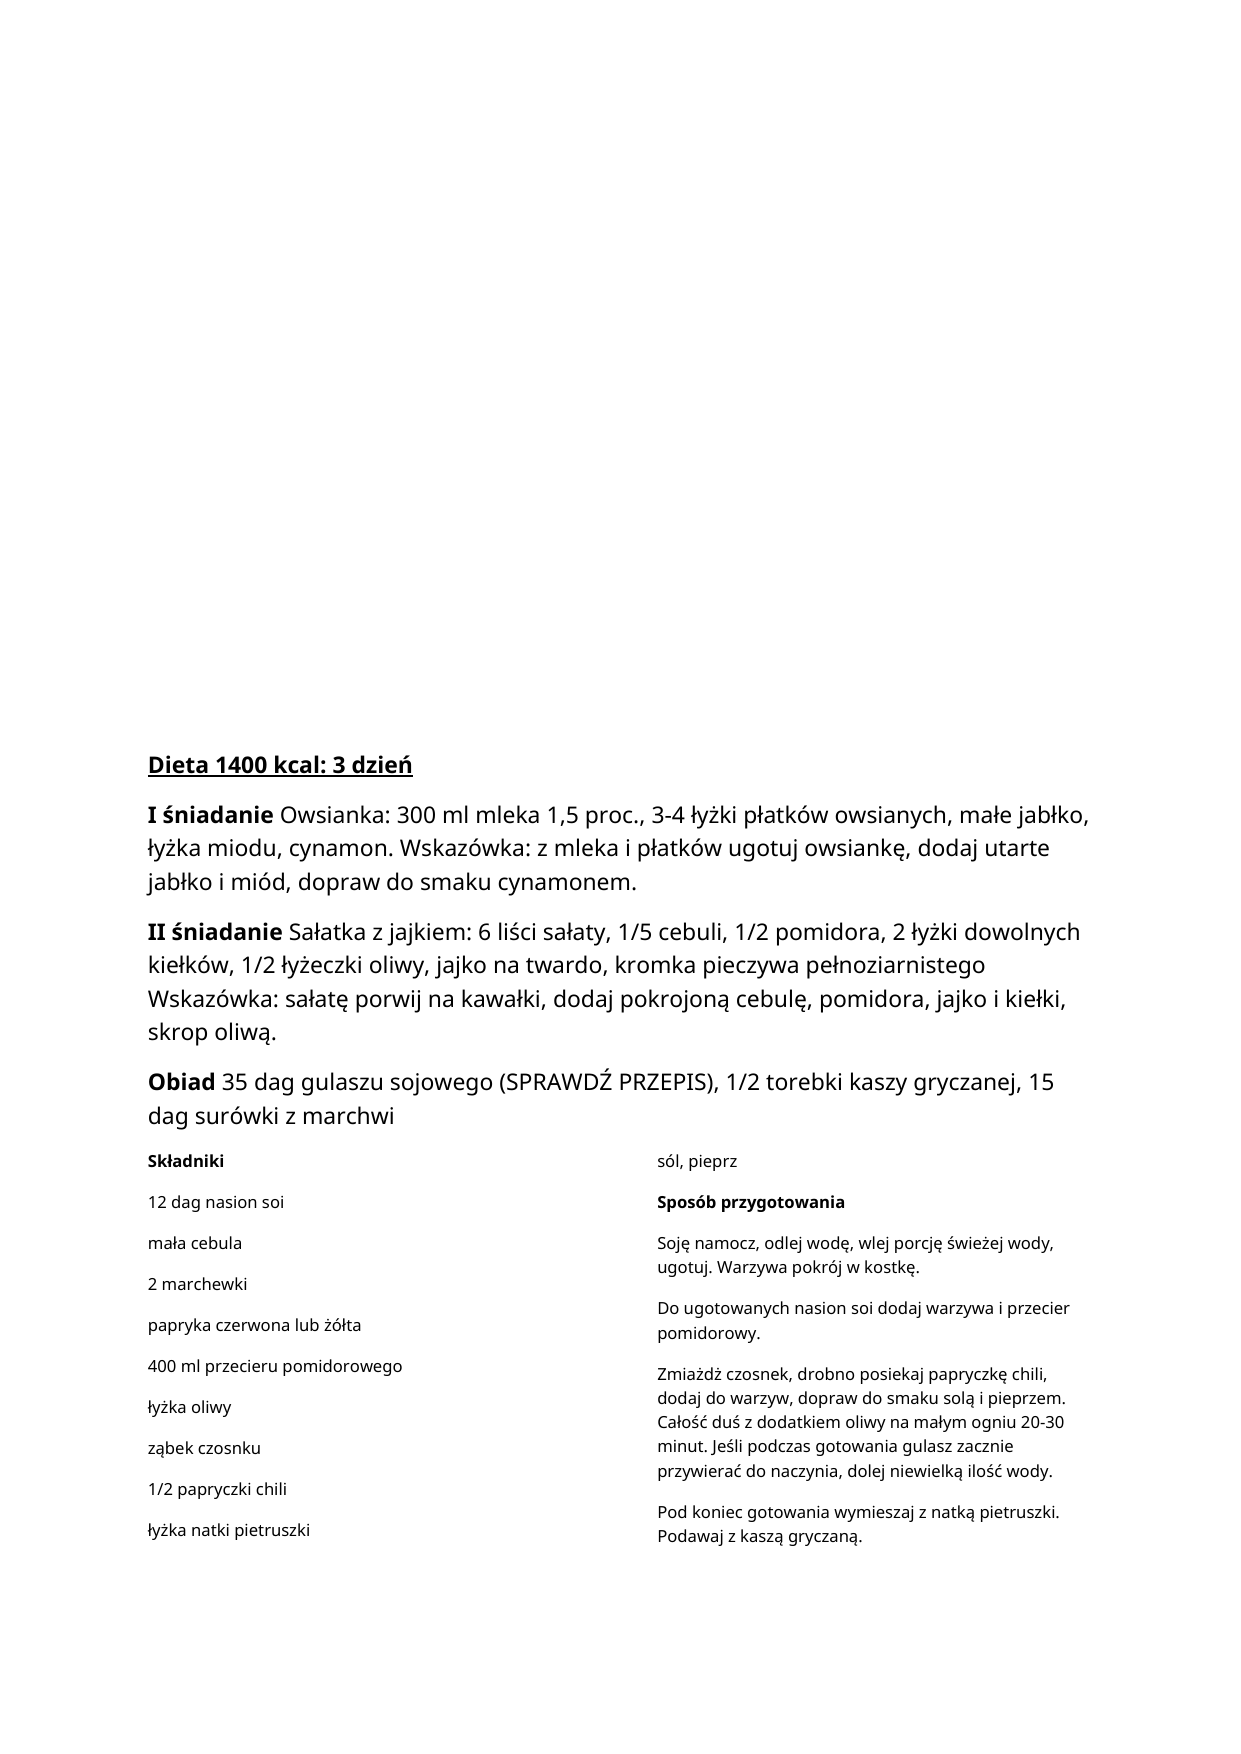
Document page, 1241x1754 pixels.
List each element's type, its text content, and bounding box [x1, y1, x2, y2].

text papryka czerwona lub żółta [148, 1314, 583, 1336]
text łyżka natki pietruszki [148, 1518, 583, 1541]
text Do ugotowanych nasion soi dodaj warzywa i przecier pomidorowy. [657, 1297, 1093, 1344]
text Obiad 35 dag gulaszu sojowego (SPRAWDŹ PRZEPIS), 1/2 torebki kaszy gryczanej, 15 dag surówki z marchwi [148, 1066, 1093, 1131]
text 2 marchewki [148, 1273, 583, 1295]
text Sposób przygotowania [657, 1191, 1093, 1213]
text Pod koniec gotowania wymieszaj z natką pietruszki. Podawaj z kaszą gryczaną. [657, 1500, 1093, 1547]
text 1/2 papryczki chili [148, 1477, 583, 1500]
text Soję namocz, odlej wodę, wlej porcję świeżej wody, ugotuj. Warzywa pokrój w kostkę. [657, 1232, 1093, 1279]
text I śniadanie Owsianka: 300 ml mleka 1,5 proc., 3-4 łyżki płatków owsianych, małe jabłko, łyżka miodu, cynamon. Wskazówka: z mleka i płatków ugotuj owsiankę, dodaj utarte jabłko i miód, dopraw do smaku cynamonem. [148, 799, 1093, 897]
text Zmiażdż czosnek, drobno posiekaj papryczkę chili, dodaj do warzyw, dopraw do smaku solą i pieprzem. Całość duś z dodatkiem oliwy na małym ogniu 20-30 minut. Jeśli podczas gotowania gulasz zacznie przywierać do naczynia, dolej niewielką ilość wody. [657, 1362, 1093, 1482]
text II śniadanie Sałatka z jajkiem: 6 liści sałaty, 1/5 cebuli, 1/2 pomidora, 2 łyżki dowolnych kiełków, 1/2 łyżeczki oliwy, jajko na twardo, kromka pieczywa pełnoziarnistego Wskazówka: sałatę porwij na kawałki, dodaj pokrojoną cebulę, pomidora, jajko i kiełki, skrop oliwą. [148, 916, 1093, 1047]
text 400 ml przecieru pomidorowego [148, 1354, 583, 1377]
text ząbek czosnku [148, 1436, 583, 1459]
text mała cebula [148, 1232, 583, 1254]
text Dieta 1400 kcal: 3 dzień [148, 749, 1093, 780]
text Składniki [148, 1150, 583, 1173]
text 12 dag nasion soi [148, 1191, 583, 1213]
text łyżka oliwy [148, 1396, 583, 1418]
text sól, pieprz [657, 1150, 1093, 1173]
